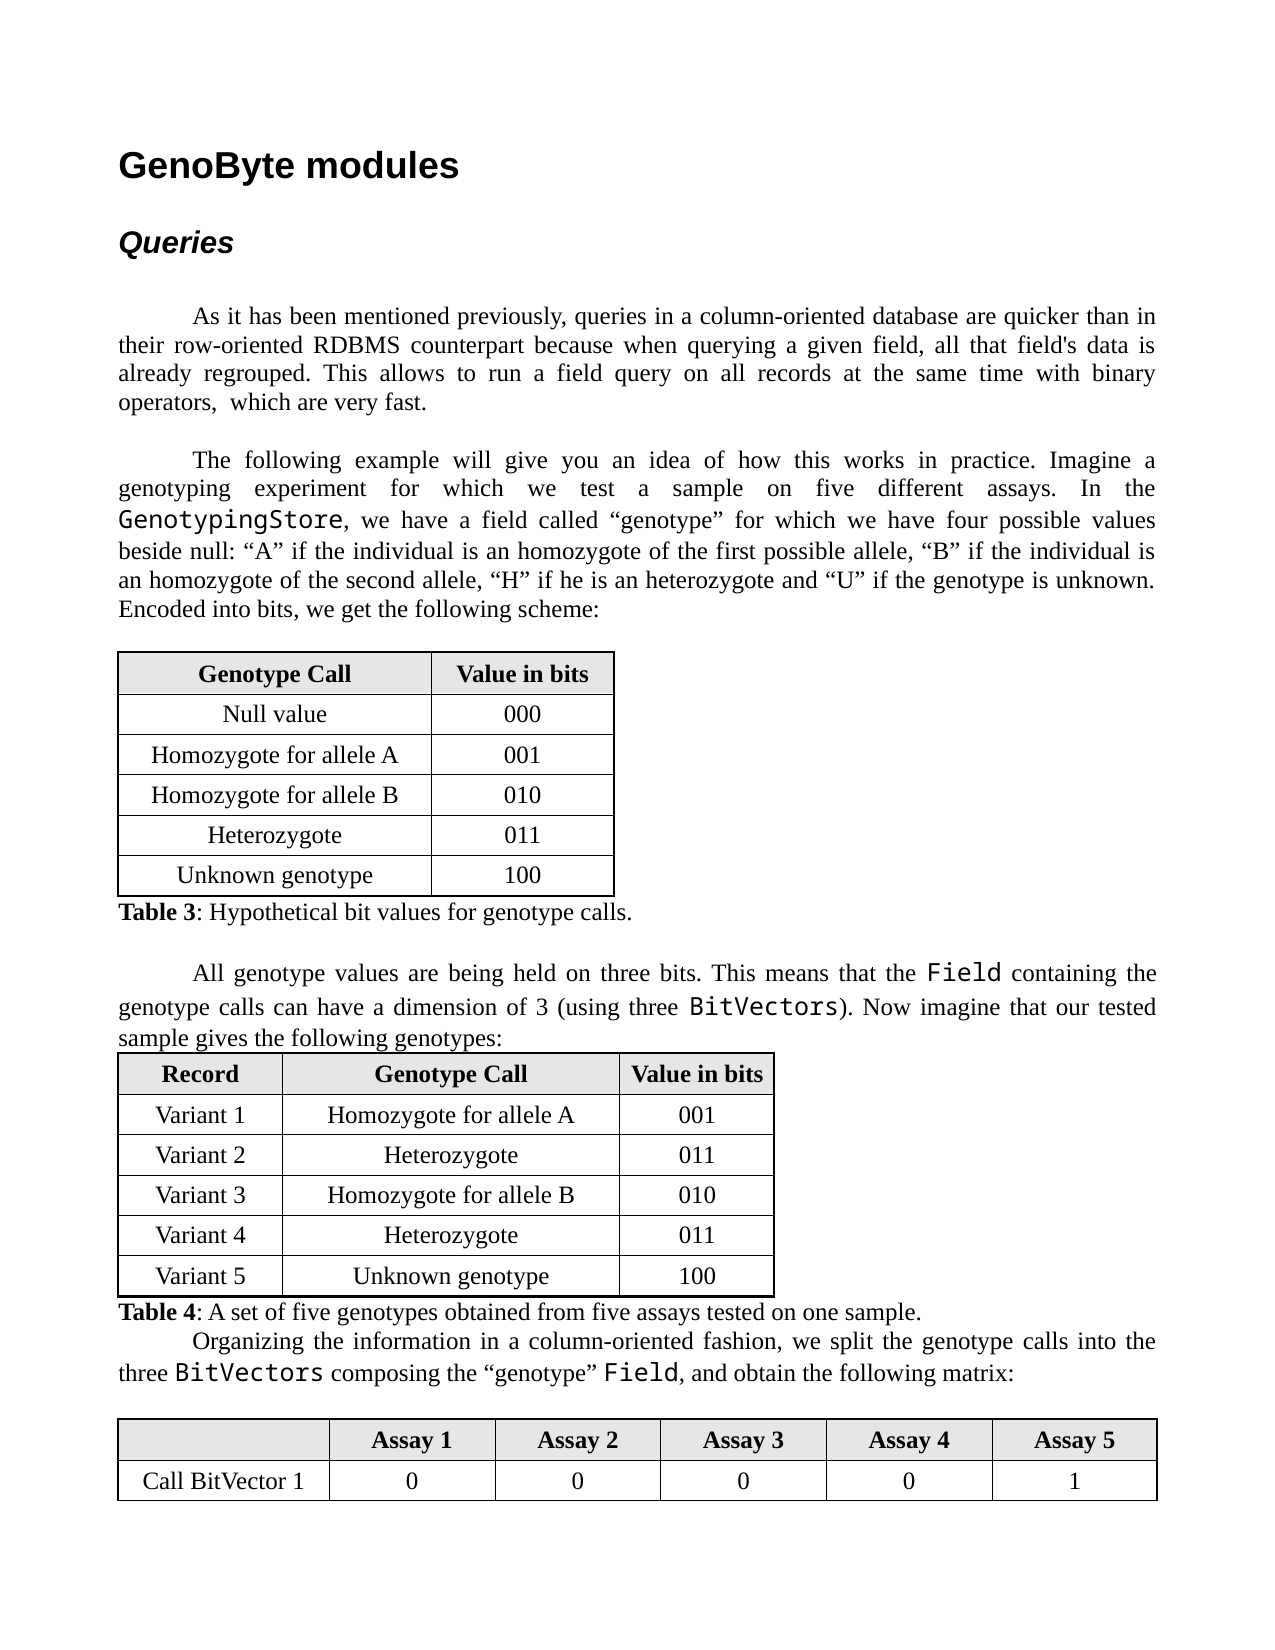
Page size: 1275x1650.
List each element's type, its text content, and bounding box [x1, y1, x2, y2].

table_cell Null value [119, 695, 431, 734]
table_cell Variant 2 [119, 1135, 282, 1174]
table_cell 1 [993, 1461, 1156, 1500]
table_header Record [119, 1054, 282, 1094]
table_cell 010 [432, 775, 613, 814]
table_cell Heterozygote [283, 1216, 619, 1255]
text As it has been mentioned previously, queries in a column-oriented database are quicker than in their row-oriented RDBMS counterpart because when querying a given field, all that field's data is already regrouped. This allows to run a field query on all records at the same time with binary operators, which are very fast. [118, 301, 1157, 416]
text The following example will give you an idea of how this works in practice. Imagine a genotyping experiment for which we test a sample on five different assays. In the GenotypingStore, we have a field called “genotype” for which we have four possible values beside null: “A” if the individual is an homozygote of the first possible allele, “B” if the individual is an homozygote of the second allele, “H” if he is an heterozygote and “U” if the genotype is unknown. Encoded into bits, we get the following scheme: [118, 445, 1157, 622]
table_header Assay 3 [661, 1420, 826, 1460]
table_cell Heterozygote [283, 1135, 619, 1174]
table_cell 0 [496, 1461, 660, 1500]
table_cell 100 [432, 856, 613, 895]
text All genotype values are being held on three bits. This means that the Field containing the genotype calls can have a dimension of 3 (using three BitVectors). Now imagine that our tested sample gives the following genotypes: [118, 955, 1157, 1052]
table_cell 001 [432, 735, 613, 774]
subtitle Queries [118, 224, 1157, 260]
table_header [119, 1420, 329, 1460]
table_cell 011 [620, 1135, 773, 1174]
table_cell 0 [330, 1461, 495, 1500]
table_header Genotype Call [119, 653, 431, 693]
table_cell 000 [432, 695, 613, 734]
text Organizing the information in a column-oriented fashion, we split the genotype calls into the three BitVectors composing the “genotype” Field, and obtain the following matrix: [118, 1326, 1157, 1389]
table_cell 0 [661, 1461, 826, 1500]
table_header Assay 4 [827, 1420, 992, 1460]
text Table 3: Hypothetical bit values for genotype calls. [118, 897, 1157, 926]
table_cell Unknown genotype [119, 856, 431, 895]
table_header Assay 5 [993, 1420, 1156, 1460]
table_cell 100 [620, 1256, 773, 1295]
table_cell Variant 3 [119, 1176, 282, 1215]
table_cell Unknown genotype [283, 1256, 619, 1295]
text Table 4: A set of five genotypes obtained from five assays tested on one sample. [118, 1297, 1157, 1326]
table_cell Call BitVector 1 [119, 1461, 329, 1500]
table_cell 011 [432, 816, 613, 855]
table_cell 010 [620, 1176, 773, 1215]
table_cell Homozygote for allele B [119, 775, 431, 814]
table_header Genotype Call [283, 1054, 619, 1094]
table_cell 011 [620, 1216, 773, 1255]
subtitle GenoByte modules [118, 143, 1157, 186]
table_cell 001 [620, 1095, 773, 1134]
table_cell Homozygote for allele A [119, 735, 431, 774]
table_cell Variant 1 [119, 1095, 282, 1134]
table_cell Homozygote for allele A [283, 1095, 619, 1134]
table_cell Homozygote for allele B [283, 1176, 619, 1215]
table_header Assay 2 [496, 1420, 660, 1460]
table_cell Heterozygote [119, 816, 431, 855]
table_header Value in bits [432, 653, 613, 693]
table_cell Variant 4 [119, 1216, 282, 1255]
table_cell 0 [827, 1461, 992, 1500]
table_cell Variant 5 [119, 1256, 282, 1295]
table_header Assay 1 [330, 1420, 495, 1460]
table_header Value in bits [620, 1054, 773, 1094]
